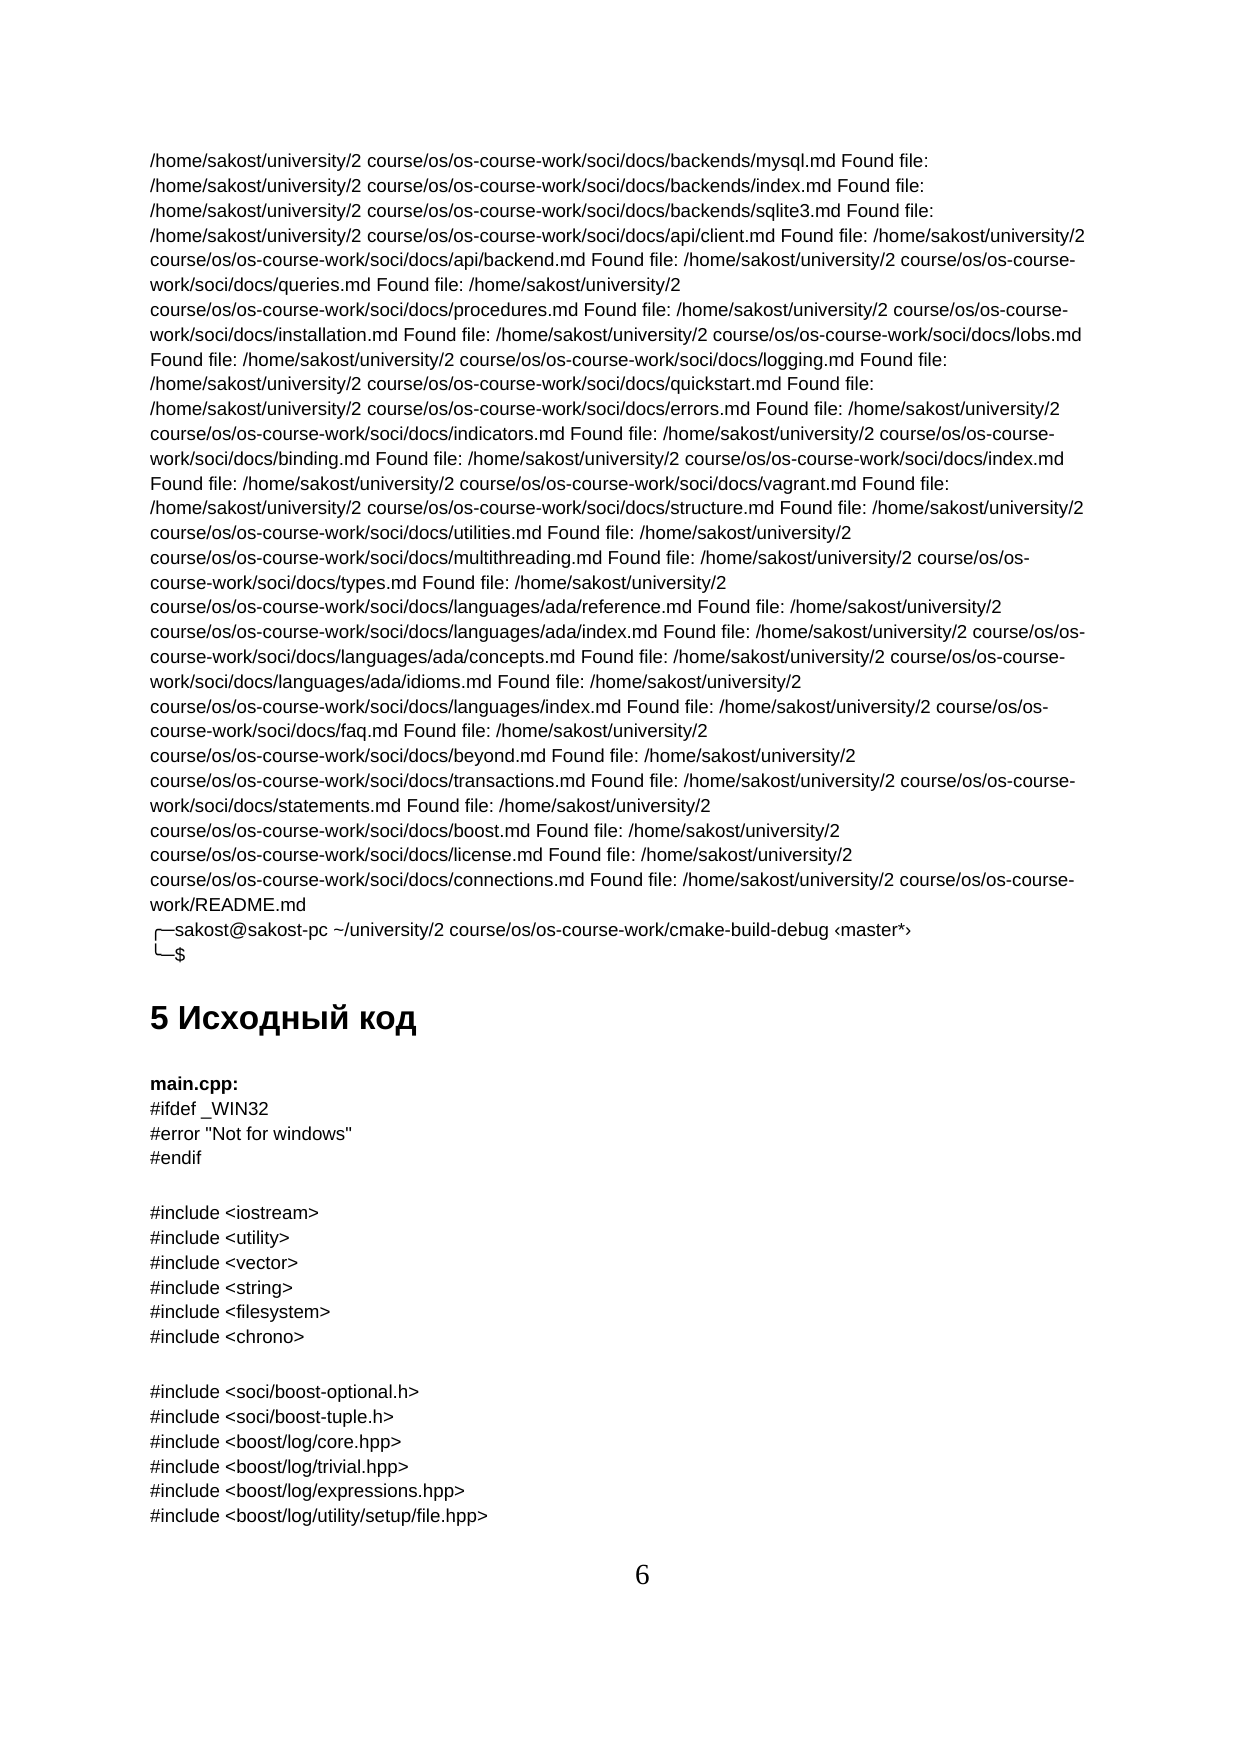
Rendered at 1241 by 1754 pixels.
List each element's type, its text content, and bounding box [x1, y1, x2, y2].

text #include <utility> [150, 1227, 1091, 1248]
text main.cpp: [150, 1073, 1091, 1094]
text #include <iostream> [150, 1202, 1091, 1224]
text 5 Исходный код [150, 998, 1091, 1037]
text /home/sakost/university/2 course/os/os-course-work/soci/docs/backends/mysql.md Found file: /home/sakost/university/2 course/os/os-course-work/soci/docs/backends/index.md Found file: /home/sakost/university/2 course/os/os-course-work/soci/docs/backends/sqlite3.md Found file: /home/sakost/university/2 course/os/os-course-work/soci/docs/api/client.md Found file: /home/sakost/university/2 course/os/os-course-work/soci/docs/api/backend.md Found file: /home/sakost/university/2 course/os/os-course-work/soci/docs/queries.md Found file: /home/sakost/university/2 course/os/os-course-work/soci/docs/procedures.md Found file: /home/sakost/university/2 course/os/os-course-work/soci/docs/installation.md Found file: /home/sakost/university/2 course/os/os-course-work/soci/docs/lobs.md Found file: /home/sakost/university/2 course/os/os-course-work/soci/docs/logging.md Found file: /home/sakost/university/2 course/os/os-course-work/soci/docs/quickstart.md Found file: /home/sakost/university/2 course/os/os-course-work/soci/docs/errors.md Found file: /home/sakost/university/2 course/os/os-course-work/soci/docs/indicators.md Found file: /home/sakost/university/2 course/os/os-course-work/soci/docs/binding.md Found file: /home/sakost/university/2 course/os/os-course-work/soci/docs/index.md Found file: /home/sakost/university/2 course/os/os-course-work/soci/docs/vagrant.md Found file: /home/sakost/university/2 course/os/os-course-work/soci/docs/structure.md Found file: /home/sakost/university/2 course/os/os-course-work/soci/docs/utilities.md Found file: /home/sakost/university/2 course/os/os-course-work/soci/docs/multithreading.md Found file: /home/sakost/university/2 course/os/os-course-work/soci/docs/types.md Found file: /home/sakost/university/2 course/os/os-course-work/soci/docs/languages/ada/reference.md Found file: /home/sakost/university/2 course/os/os-course-work/soci/docs/languages/ada/index.md Found file: /home/sakost/university/2 course/os/os-course-work/soci/docs/languages/ada/concepts.md Found file: /home/sakost/university/2 course/os/os-course-work/soci/docs/languages/ada/idioms.md Found file: /home/sakost/university/2 course/os/os-course-work/soci/docs/languages/index.md Found file: /home/sakost/university/2 course/os/os-course-work/soci/docs/faq.md Found file: /home/sakost/university/2 course/os/os-course-work/soci/docs/beyond.md Found file: /home/sakost/university/2 course/os/os-course-work/soci/docs/transactions.md Found file: /home/sakost/university/2 course/os/os-course-work/soci/docs/statements.md Found file: /home/sakost/university/2 course/os/os-course-work/soci/docs/boost.md Found file: /home/sakost/university/2 course/os/os-course-work/soci/docs/license.md Found file: /home/sakost/university/2 course/os/os-course-work/soci/docs/connections.md Found file: /home/sakost/university/2 course/os/os-course-work/README.md ╭─sakost@sakost-pc ~/university/2 course/os/os-course-work/cmake-build-debug ‹master*› [150, 150, 1091, 940]
text #include <chrono> [150, 1326, 1091, 1348]
text #endif [150, 1147, 1091, 1169]
text #include <soci/boost-tuple.h> [150, 1406, 1091, 1427]
text #include <boost/log/expressions.hpp> [150, 1480, 1091, 1502]
text #include <string> [150, 1276, 1091, 1298]
text #include <boost/log/trivial.hpp> [150, 1455, 1091, 1477]
text #error "Not for windows" [150, 1122, 1091, 1144]
text #include <filesystem> [150, 1301, 1091, 1323]
text #include <vector> [150, 1252, 1091, 1273]
text #ifdef _WIN32 [150, 1097, 1091, 1119]
text #include <boost/log/utility/setup/file.hpp> [150, 1505, 1091, 1527]
text #include <boost/log/core.hpp> [150, 1431, 1091, 1452]
text ╰─$ [150, 943, 1091, 965]
text #include <soci/boost-optional.h> [150, 1381, 1091, 1403]
